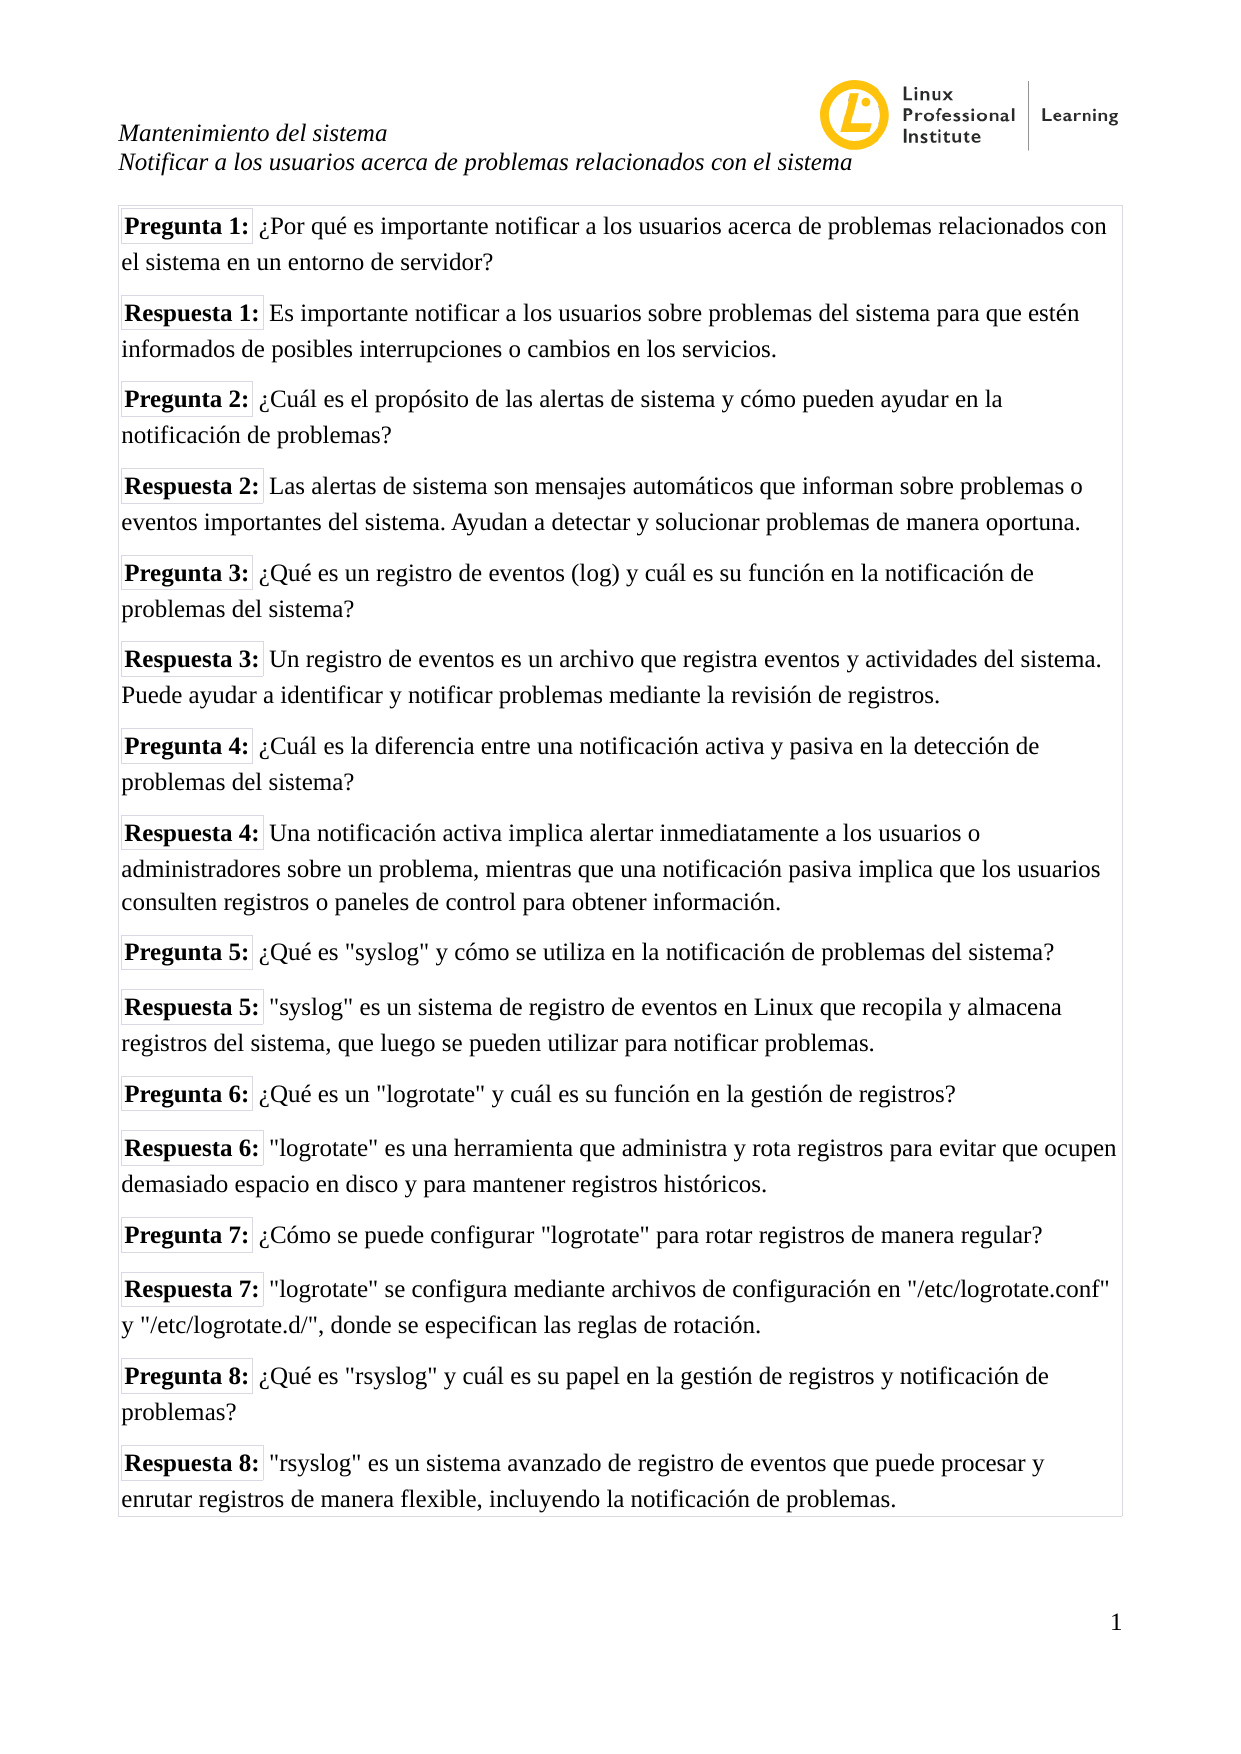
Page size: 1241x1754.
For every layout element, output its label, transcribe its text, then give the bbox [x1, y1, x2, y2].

text Respuesta 8: "rsyslog" es un sistema avanzado de registro de eventos que puede procesar y enrutar registros de manera flexible, incluyendo la notificación de problemas. [119, 1442, 1122, 1516]
text Pregunta 4: ¿Cuál es la diferencia entre una notificación activa y pasiva en la detección de problemas del sistema? [119, 725, 1122, 796]
text Respuesta 5: "syslog" es un sistema de registro de eventos en Linux que recopila y almacena registros del sistema, que luego se pueden utilizar para notificar problemas. [119, 986, 1122, 1057]
text Pregunta 7: ¿Cómo se puede configurar "logrotate" para rotar registros de manera regular? [119, 1214, 1122, 1252]
text Pregunta 8: ¿Qué es "rsyslog" y cuál es su papel en la gestión de registros y notificación de problemas? [119, 1355, 1122, 1426]
text Pregunta 1: ¿Por qué es importante notificar a los usuarios acerca de problemas relacionados con el sistema en un entorno de servidor? [119, 206, 1122, 276]
text Respuesta 7: "logrotate" se configura mediante archivos de configuración en "/etc/logrotate.conf" y "/etc/logrotate.d/", donde se especifican las reglas de rotación. [119, 1268, 1122, 1339]
text Pregunta 5: ¿Qué es "syslog" y cómo se utiliza en la notificación de problemas del sistema? [119, 931, 1122, 969]
text Pregunta 2: ¿Cuál es el propósito de las alertas de sistema y cómo pueden ayudar en la notificación de problemas? [119, 378, 1122, 449]
text Respuesta 3: Un registro de eventos es un archivo que registra eventos y actividades del sistema. Puede ayudar a identificar y notificar problemas mediante la revisión de registros. [119, 638, 1122, 709]
picture [819, 79, 1119, 151]
text Pregunta 6: ¿Qué es un "logrotate" y cuál es su función en la gestión de registros? [119, 1073, 1122, 1111]
text Respuesta 4: Una notificación activa implica alertar inmediatamente a los usuarios o administradores sobre un problema, mientras que una notificación pasiva implica que los usuarios consulten registros o paneles de control para obtener información. [119, 812, 1122, 916]
text Respuesta 1: Es importante notificar a los usuarios sobre problemas del sistema para que estén informados de posibles interrupciones o cambios en los servicios. [119, 292, 1122, 363]
text Respuesta 2: Las alertas de sistema son mensajes automáticos que informan sobre problemas o eventos importantes del sistema. Ayudan a detectar y solucionar problemas de manera oportuna. [119, 465, 1122, 536]
text Pregunta 3: ¿Qué es un registro de eventos (log) y cuál es su función en la notificación de problemas del sistema? [119, 552, 1122, 623]
text Respuesta 6: "logrotate" es una herramienta que administra y rota registros para evitar que ocupen demasiado espacio en disco y para mantener registros históricos. [119, 1127, 1122, 1198]
